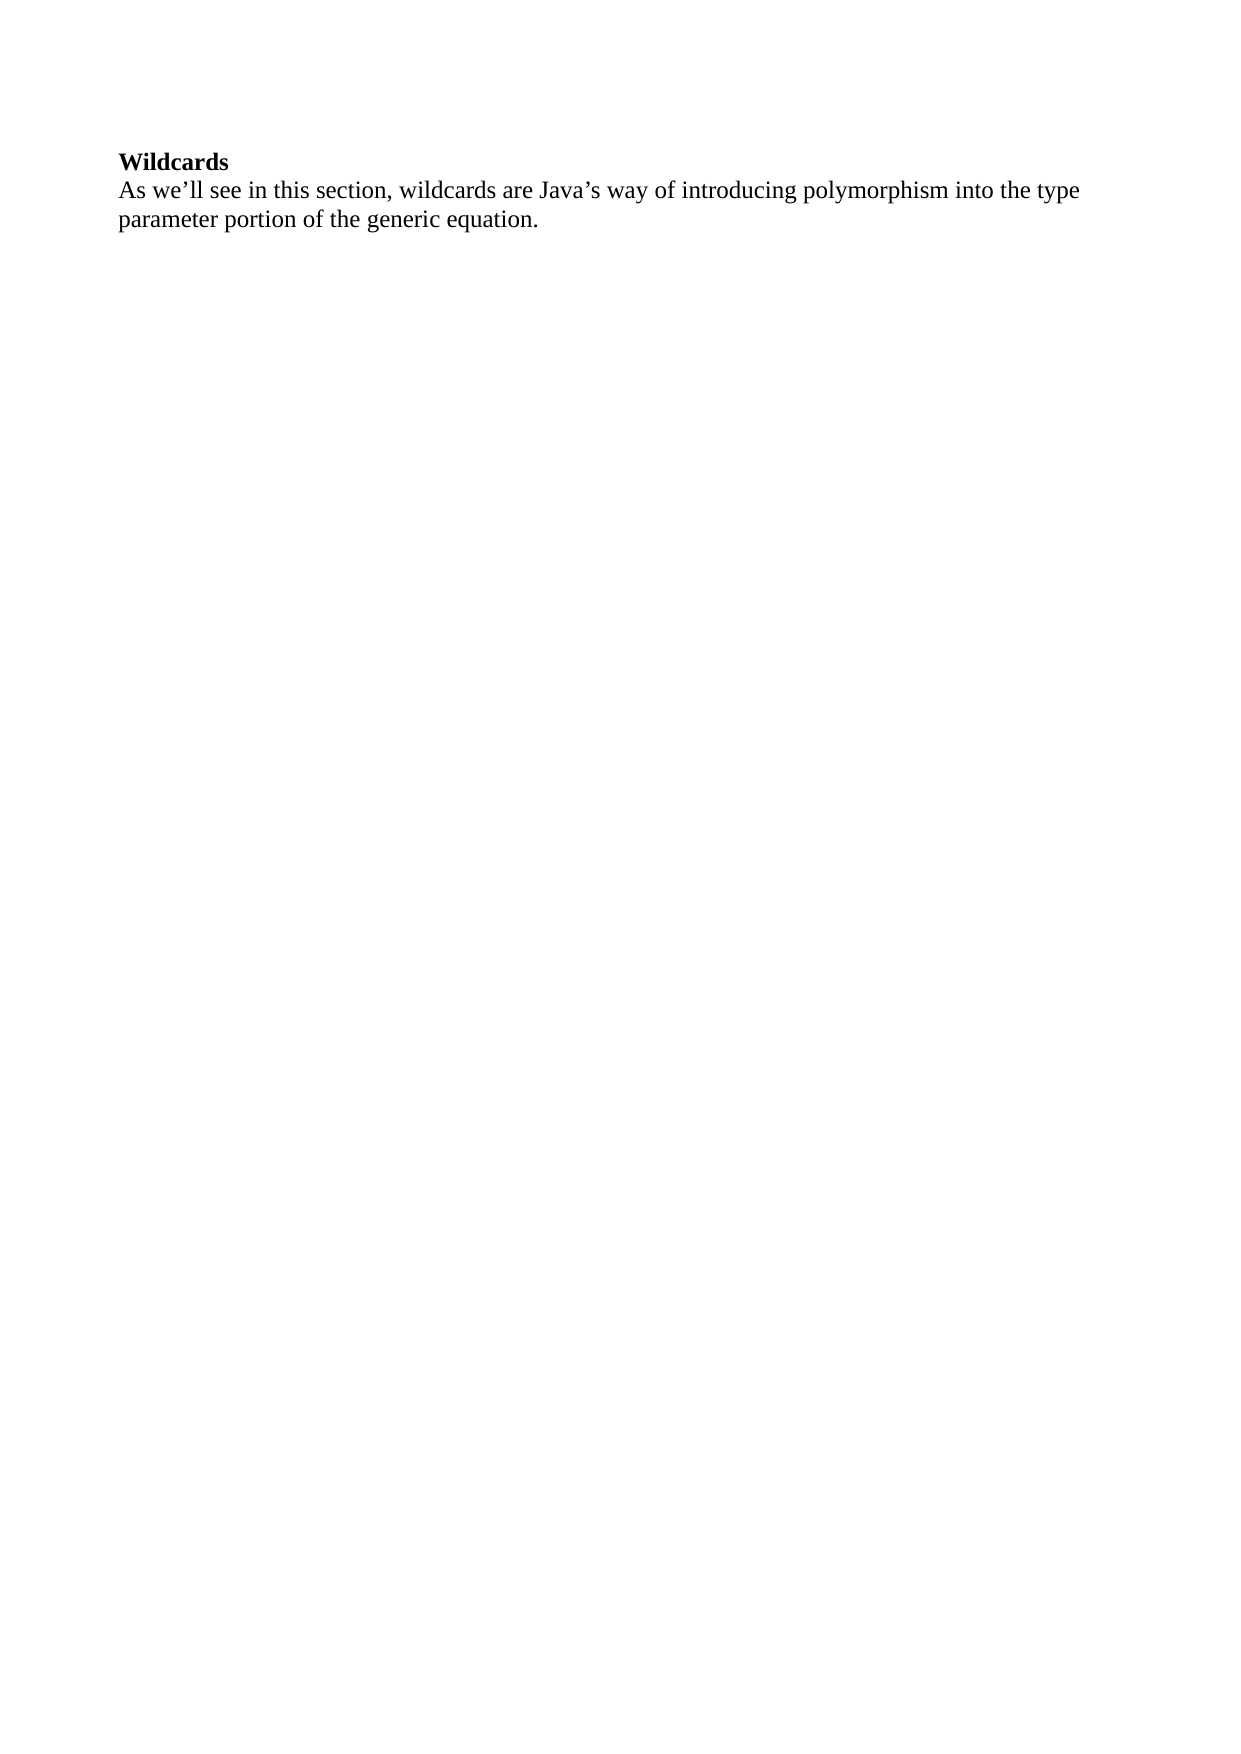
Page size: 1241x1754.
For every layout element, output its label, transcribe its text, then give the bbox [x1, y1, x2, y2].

text Wildcards As we’ll see in this section, wildcards are Java’s way of introducing polymorphism into the type parameter portion of the generic equation. [118, 118, 1122, 233]
